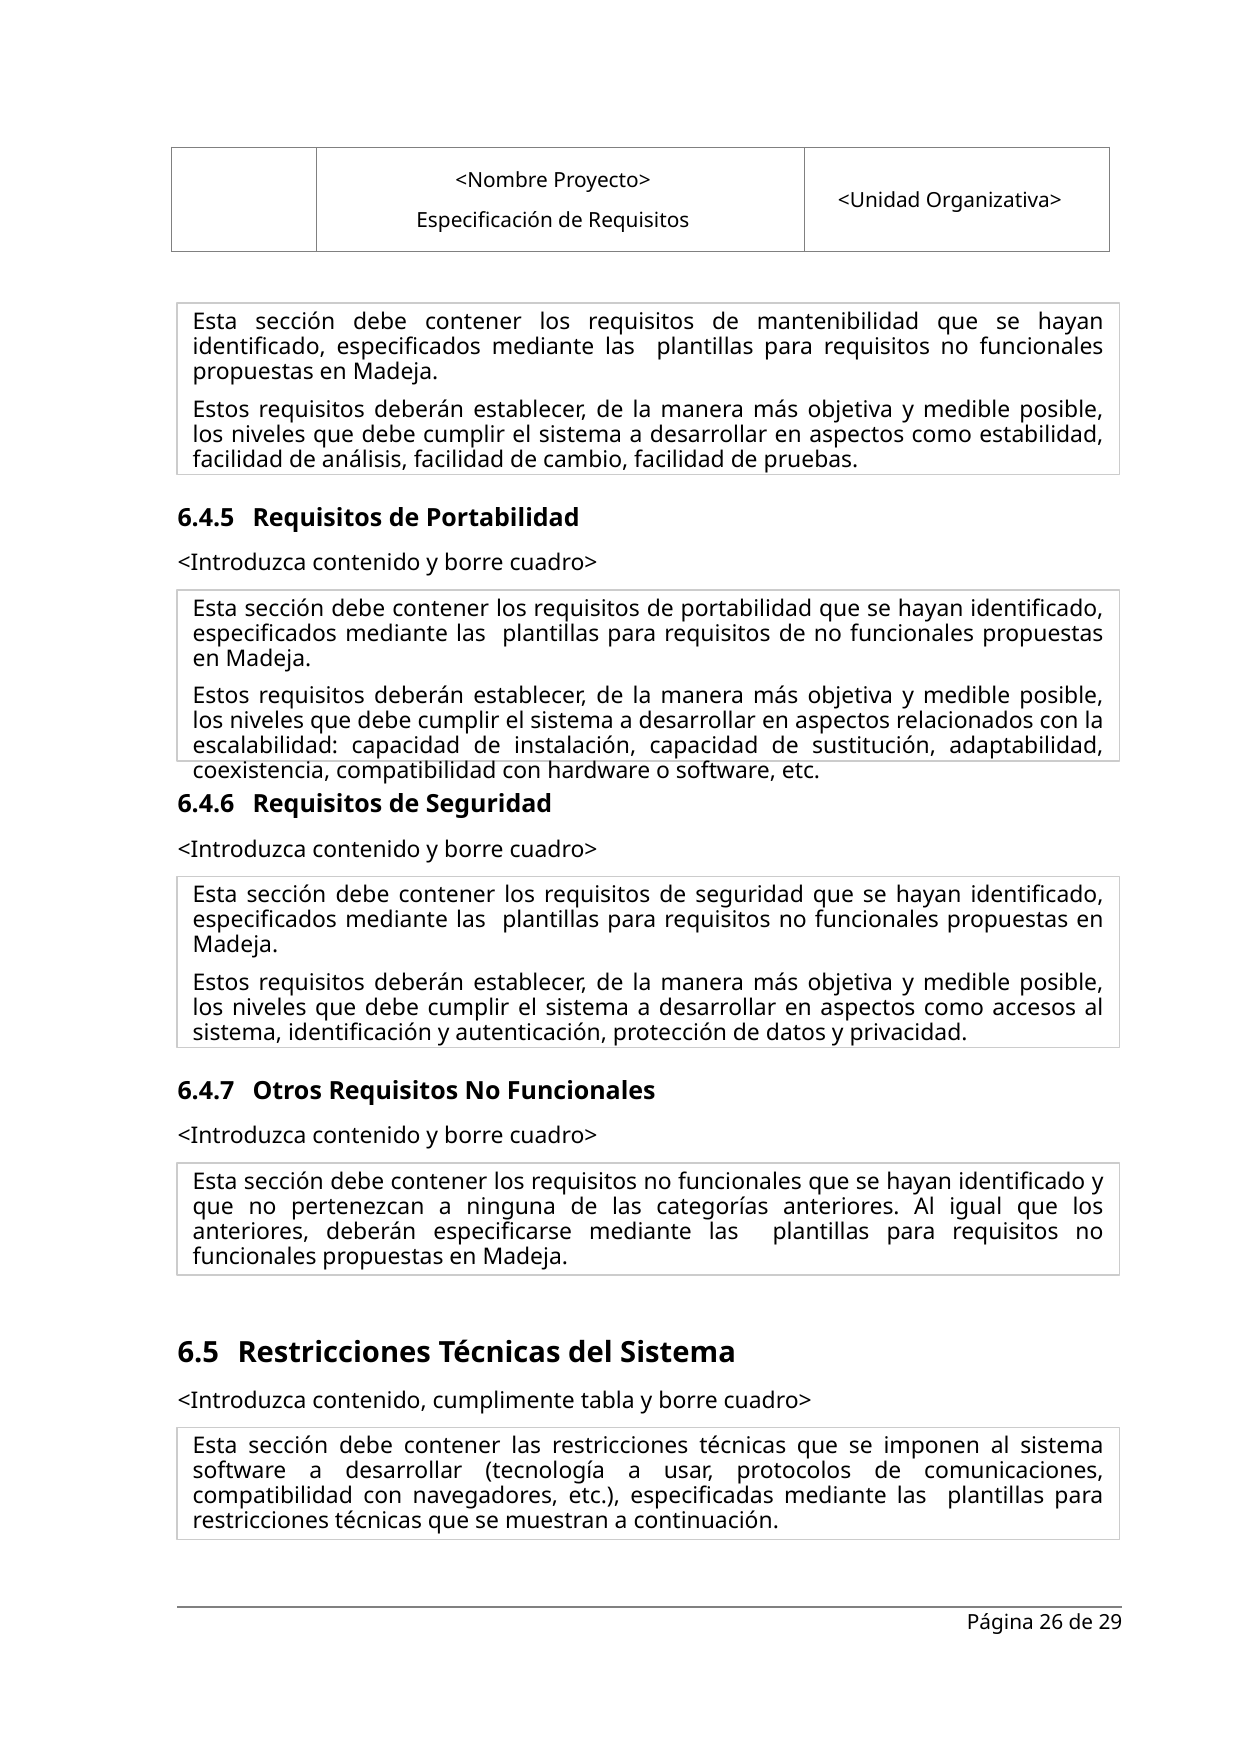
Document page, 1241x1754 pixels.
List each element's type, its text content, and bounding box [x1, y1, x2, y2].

subtitle Requisitos de Seguridad [177, 786, 1122, 820]
subtitle Restricciones Técnicas del Sistema [177, 1331, 1122, 1371]
subtitle Requisitos de Portabilidad [177, 499, 1122, 534]
text <Introduzca contenido y borre cuadro> [177, 833, 1122, 864]
text <Introduzca contenido y borre cuadro> [177, 1119, 1122, 1151]
subtitle Otros Requisitos No Funcionales [177, 1073, 1122, 1107]
text <Introduzca contenido y borre cuadro> [177, 546, 1122, 577]
text <Introduzca contenido, cumplimente tabla y borre cuadro> [177, 1384, 1122, 1415]
